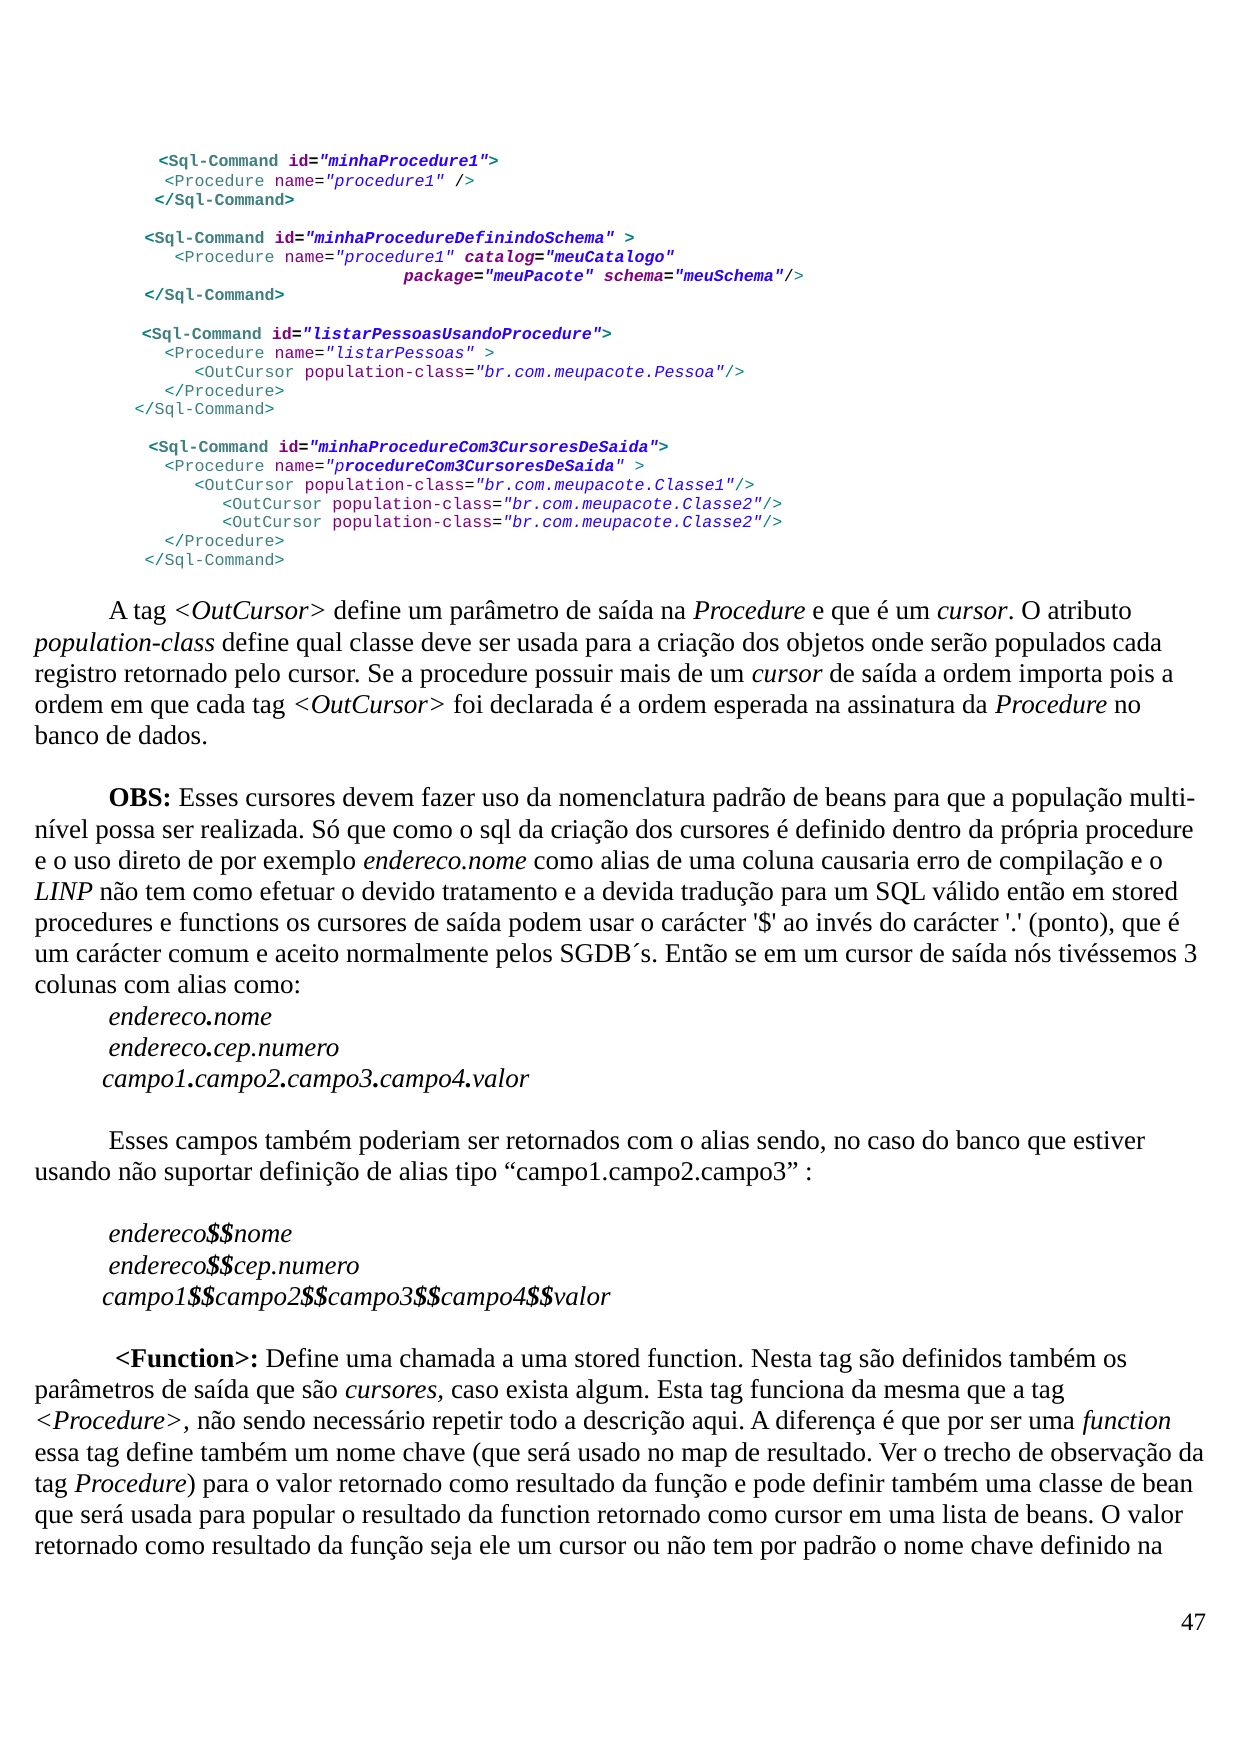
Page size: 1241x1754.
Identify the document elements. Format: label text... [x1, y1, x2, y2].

text </Procedure> [34, 533, 1206, 552]
text <OutCursor population-class="br.com.meupacote.Classe2"/> [34, 495, 1206, 514]
text </Sql-Command> [34, 286, 1206, 305]
text <Procedure name="procedure1" catalog="meuCatalogo" [34, 248, 1206, 267]
text Esses campos também poderiam ser retornados com o alias sendo, no caso do banco que estiver usando não suportar definição de alias tipo “campo1.campo2.campo3” : [34, 1124, 1206, 1186]
text endereco$$nome [34, 1218, 1206, 1249]
text <Sql-Command id="minhaProcedure1"> [34, 149, 1206, 173]
text <Sql-Command id="listarPessoasUsandoProcedure"> [34, 324, 1206, 344]
text </Sql-Command> [34, 401, 1206, 420]
text </Sql-Command> [34, 552, 1206, 571]
text endereco$$cep.numero [34, 1249, 1206, 1280]
text <Procedure name="listarPessoas" > [34, 344, 1206, 363]
text package="meuPacote" schema="meuSchema"/> [34, 267, 1206, 286]
text A tag <OutCursor> define um parâmetro de saída na Procedure e que é um cursor. O atributo population-class define qual classe deve ser usada para a criação dos objetos onde serão populados cada registro retornado pelo cursor. Se a procedure possuir mais de um cursor de saída a ordem importa pois a ordem em que cada tag <OutCursor> foi declarada é a ordem esperada na assinatura da Procedure no banco de dados. [34, 594, 1206, 750]
text </Sql-Command> [34, 192, 1206, 211]
text <OutCursor population-class="br.com.meupacote.Classe2"/> [34, 514, 1206, 533]
text <OutCursor population-class="br.com.meupacote.Classe1"/> [34, 476, 1206, 495]
text <Sql-Command id="minhaProcedureDefinindoSchema" > [34, 229, 1206, 248]
text <Sql-Command id="minhaProcedureCom3CursoresDeSaida"> [34, 439, 1206, 457]
text endereco.cep.numero [34, 1031, 1206, 1062]
text OBS: Esses cursores devem fazer uso da nomenclatura padrão de beans para que a população multi-nível possa ser realizada. Só que como o sql da criação dos cursores é definido dentro da própria procedure e o uso direto de por exemplo endereco.nome como alias de uma coluna causaria erro de compilação e o LINP não tem como efetuar o devido tratamento e a devida tradução para um SQL válido então em stored procedures e functions os cursores de saída podem usar o carácter '$' ao invés do carácter '.' (ponto), que é um carácter comum e aceito normalmente pelos SGDB´s. Então se em um cursor de saída nós tivéssemos 3 colunas com alias como: [34, 782, 1206, 999]
text <OutCursor population-class="br.com.meupacote.Pessoa"/> [34, 363, 1206, 382]
text <Procedure name="procedureCom3CursoresDeSaida" > [34, 457, 1206, 476]
text endereco.nome [34, 999, 1206, 1031]
text <Function>: Define uma chamada a uma stored function. Nesta tag são definidos também os parâmetros de saída que são cursores, caso exista algum. Esta tag funciona da mesma que a tag <Procedure>, não sendo necessário repetir todo a descrição aqui. A diferença é que por ser uma function essa tag define também um nome chave (que será usado no map de resultado. Ver o trecho de observação da tag Procedure) para o valor retornado como resultado da função e pode definir também uma classe de bean que será usada para popular o resultado da function retornado como cursor em uma lista de beans. O valor retornado como resultado da função seja ele um cursor ou não tem por padrão o nome chave definido na [34, 1342, 1206, 1560]
text campo1.campo2.campo3.campo4.valor [34, 1062, 1206, 1093]
text <Procedure name="procedure1" /> [34, 173, 1206, 192]
text </Procedure> [34, 382, 1206, 401]
text campo1$$campo2$$campo3$$campo4$$valor [34, 1280, 1206, 1311]
